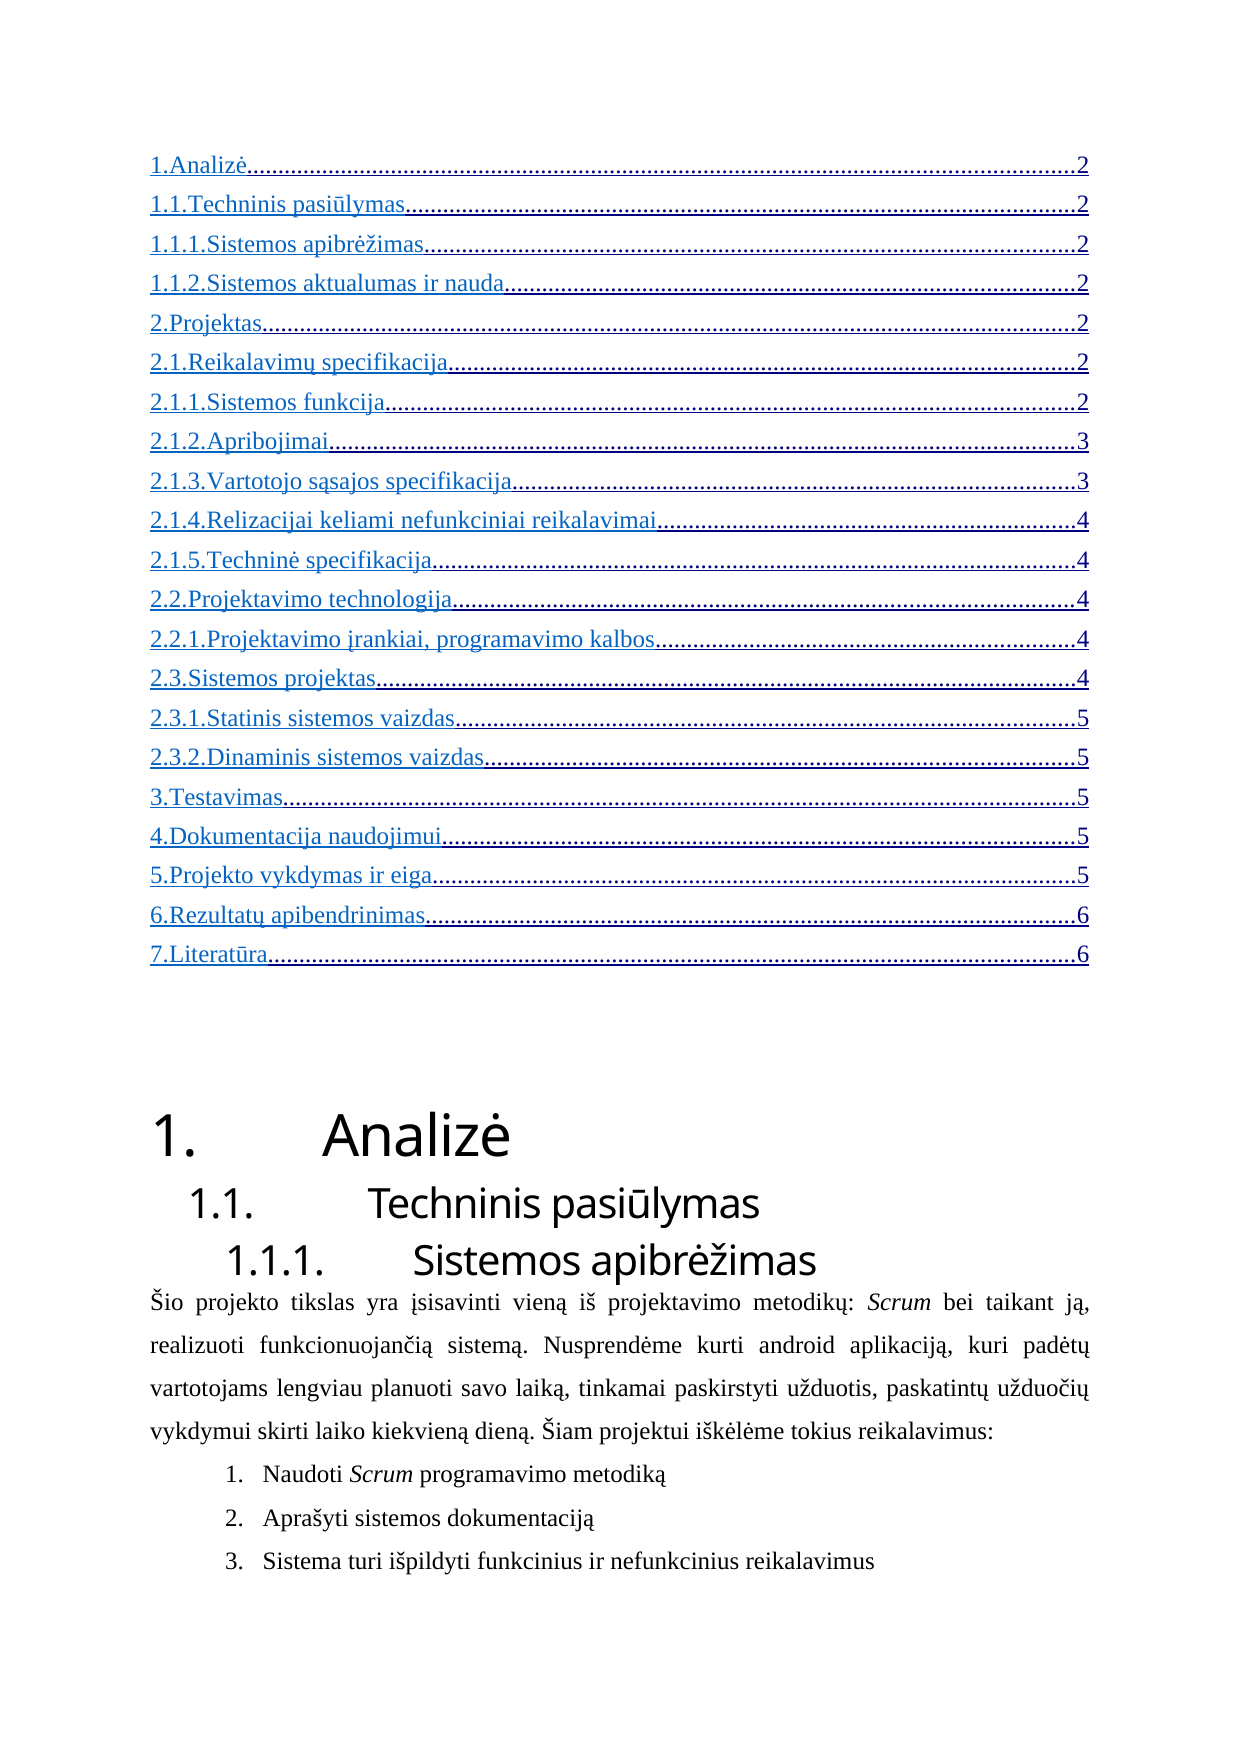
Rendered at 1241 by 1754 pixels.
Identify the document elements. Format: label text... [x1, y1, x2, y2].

text 2. Projektas 2 [150, 308, 1090, 337]
text 1.1. Techninis pasiūlymas 2 [150, 189, 1090, 218]
list Techninis pasiūlymas [187, 1173, 1090, 1230]
list Naudoti Scrum programavimo metodiką [225, 1459, 1090, 1488]
text 5. Projekto vykdymas ir eiga 5 [150, 861, 1090, 890]
text 4. Dokumentacija naudojimui 5 [150, 821, 1090, 850]
text 6. Rezultatų apibendrinimas 6 [150, 900, 1090, 929]
text 2.1.2. Apribojimai 3 [150, 426, 1090, 455]
text Šio projekto tikslas yra įsisavinti vieną iš projektavimo metodikų: Scrum bei taikant ją, realizuoti funkcionuojančią sistemą. Nusprendėme kurti android aplikaciją, kuri padėtų vartotojams lengviau planuoti savo laiką, tinkamai paskirstyti užduotis, paskatintų užduočių vykdymui skirti laiko kiekvieną dieną. Šiam projektui iškėlėme tokius reikalavimus: [150, 1287, 1090, 1445]
text 2.3. Sistemos projektas 4 [150, 663, 1090, 692]
text 1. Analizė 2 [150, 150, 1090, 179]
list Sistemos apibrėžimas [225, 1230, 1090, 1287]
list Sistema turi išpildyti funkcinius ir nefunkcinius reikalavimus [225, 1546, 1090, 1574]
text 2.2.1. Projektavimo įrankiai, programavimo kalbos 4 [150, 624, 1090, 653]
text 2.1.3. Vartotojo sąsajos specifikacija 3 [150, 466, 1090, 495]
text 2.1.5. Techninė specifikacija 4 [150, 545, 1090, 574]
text 2.1. Reikalavimų specifikacija 2 [150, 347, 1090, 376]
text 3. Testavimas 5 [150, 782, 1090, 811]
text 1.1.1. Sistemos apibrėžimas 2 [150, 229, 1090, 258]
list Analizė [150, 1094, 1090, 1173]
text 2.3.1. Statinis sistemos vaizdas 5 [150, 703, 1090, 732]
text 2.2. Projektavimo technologija 4 [150, 584, 1090, 613]
text 1.1.2. Sistemos aktualumas ir nauda 2 [150, 268, 1090, 297]
text 7. Literatūra 6 [150, 939, 1090, 969]
text 2.1.1. Sistemos funkcija 2 [150, 387, 1090, 416]
text 2.1.4. Relizacijai keliami nefunkciniai reikalavimai 4 [150, 505, 1090, 534]
list Aprašyti sistemos dokumentaciją [225, 1503, 1090, 1531]
text 2.3.2. Dinaminis sistemos vaizdas 5 [150, 742, 1090, 771]
